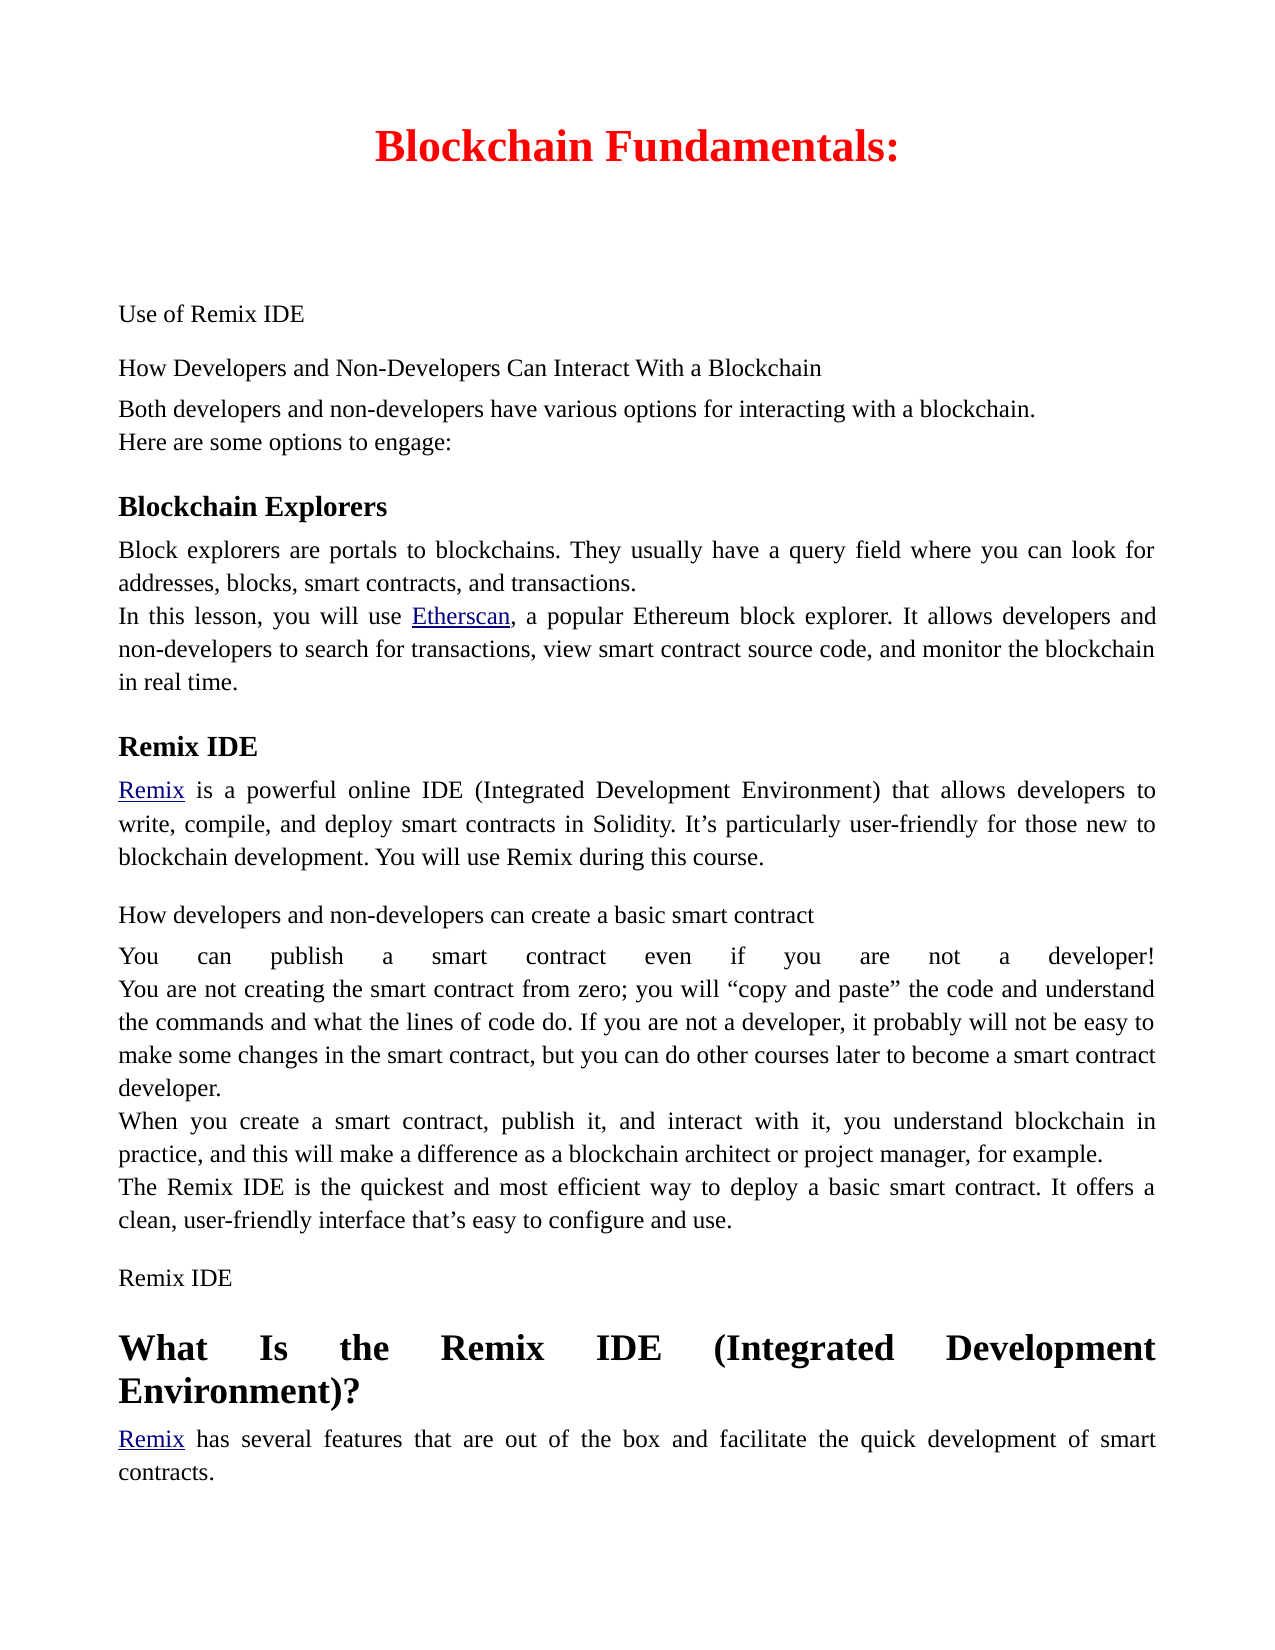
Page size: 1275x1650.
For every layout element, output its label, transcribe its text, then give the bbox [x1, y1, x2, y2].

text The Remix IDE is the quickest and most efficient way to deploy a basic smart contract. It offers a clean, user-friendly interface that’s easy to configure and use. [118, 1172, 1157, 1234]
text You can publish a smart contract even if you are not a developer! You are not creating the smart contract from zero; you will “copy and paste” the code and understand the commands and what the lines of code do. If you are not a developer, it probably will not be easy to make some changes in the smart contract, but you can do other courses later to become a smart contract developer. [118, 941, 1157, 1102]
subtitle Blockchain Explorers [118, 489, 1157, 523]
text Both developers and non-developers have various options for interacting with a blockchain. [118, 394, 1157, 423]
text Block explorers are portals to blockchains. They usually have a query field where you can look for addresses, blocks, smart contracts, and transactions. [118, 535, 1157, 597]
subtitle Remix IDE [118, 729, 1157, 763]
subtitle Remix IDE [118, 1263, 1157, 1292]
text Remix is a powerful online IDE (Integrated Development Environment) that allows developers to write, compile, and deploy smart contracts in Solidity. It’s particularly user-friendly for those new to blockchain development. You will use Remix during this course. [118, 776, 1157, 870]
subtitle What Is the Remix IDE (Integrated Development Environment)? [118, 1325, 1157, 1411]
text In this lesson, you will use Etherscan, a popular Ethereum block explorer. It allows developers and non-developers to search for transactions, view smart contract source code, and monitor the blockchain in real time. [118, 601, 1157, 696]
subtitle How Developers and Non-Developers Can Interact With a Blockchain [118, 353, 1157, 382]
text Here are some options to engage: [118, 427, 1157, 456]
text Use of Remix IDE [118, 299, 1157, 328]
text Remix has several features that are out of the box and facilitate the quick development of smart contracts. [118, 1424, 1157, 1486]
text When you create a smart contract, publish it, and interact with it, you understand blockchain in practice, and this will make a difference as a blockchain architect or project manager, for example. [118, 1106, 1157, 1168]
subtitle How developers and non-developers can create a basic smart contract [118, 900, 1157, 928]
